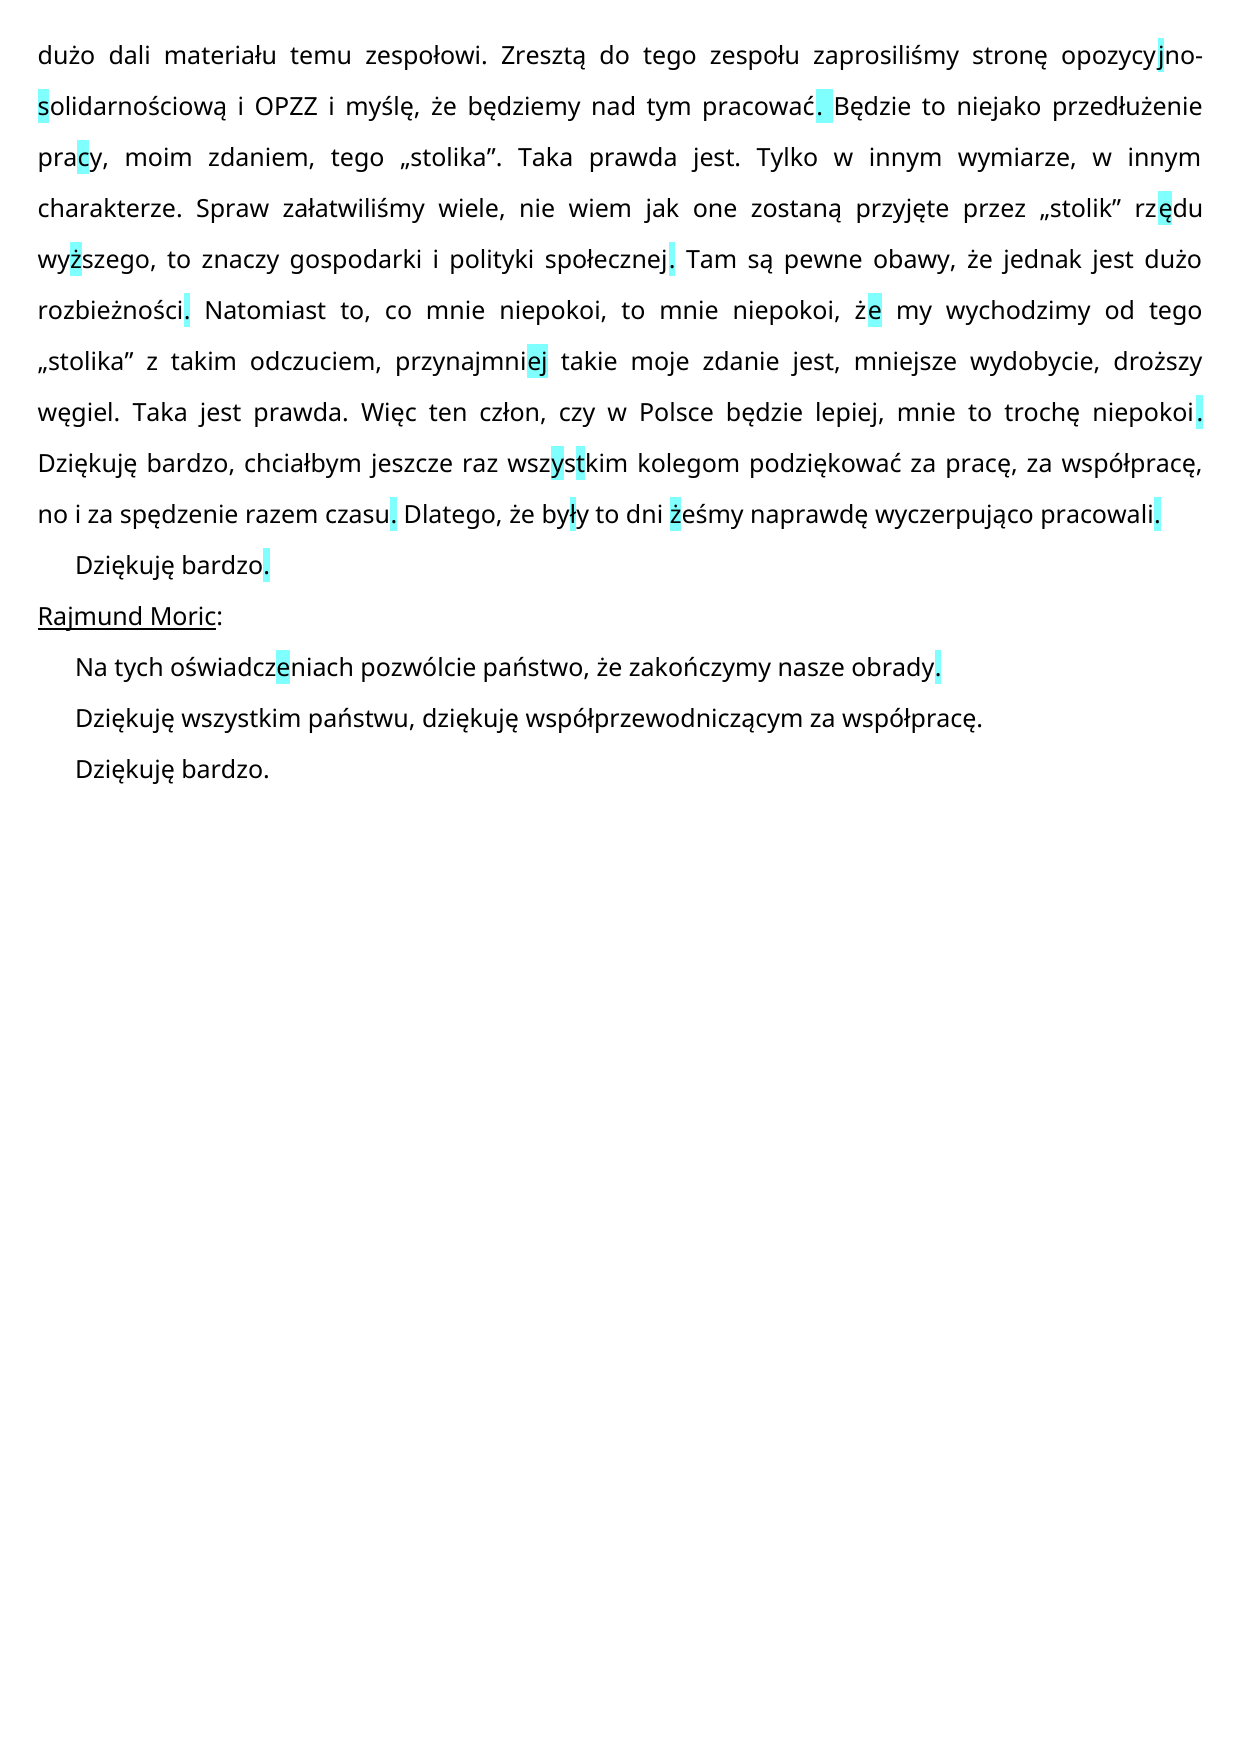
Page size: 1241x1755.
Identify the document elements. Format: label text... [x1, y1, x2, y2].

text dużo dali materiału temu zespołowi. Zresztą do tego zespołu zaprosiliśmy stronę opozycyjno-solidarnościową i OPZZ i myślę, że będziemy nad tym pracować. Będzie to niejako przedłużenie pracy, moim zdaniem, tego „stolika”. Taka prawda jest. Tylko w innym wymiarze, w innym charakterze. Spraw załatwiliśmy wiele, nie wiem jak one zostaną przyjęte przez „stolik” rzędu wyższego, to znaczy gospodarki i polityki społecznej. Tam są pewne obawy, że jednak jest dużo rozbieżności. Natomiast to, co mnie niepokoi, to mnie niepokoi, że my wychodzimy od tego „stolika” z takim odczuciem, przynajmniej takie moje zdanie jest, mniejsze wydobycie, droższy węgiel. Taka jest prawda. Więc ten człon, czy w Polsce będzie lepiej, mnie to trochę niepokoi. Dziękuję bardzo, chciałbym jeszcze raz wszystkim kolegom podziękować za pracę, za współpracę, no i za spędzenie razem czasu. Dlatego, że były to dni żeśmy naprawdę wyczerpująco pracowali. [37, 37, 1203, 531]
text Dziękuję bardzo. [37, 752, 1203, 786]
text Dziękuję wszystkim państwu, dziękuję współprzewodniczącym za współpracę. [37, 701, 1203, 735]
text Rajmund Moric: [37, 599, 1203, 633]
text Dziękuję bardzo. [37, 548, 1203, 582]
text Na tych oświadczeniach pozwólcie państwo, że zakończymy nasze obrady. [37, 650, 1203, 684]
